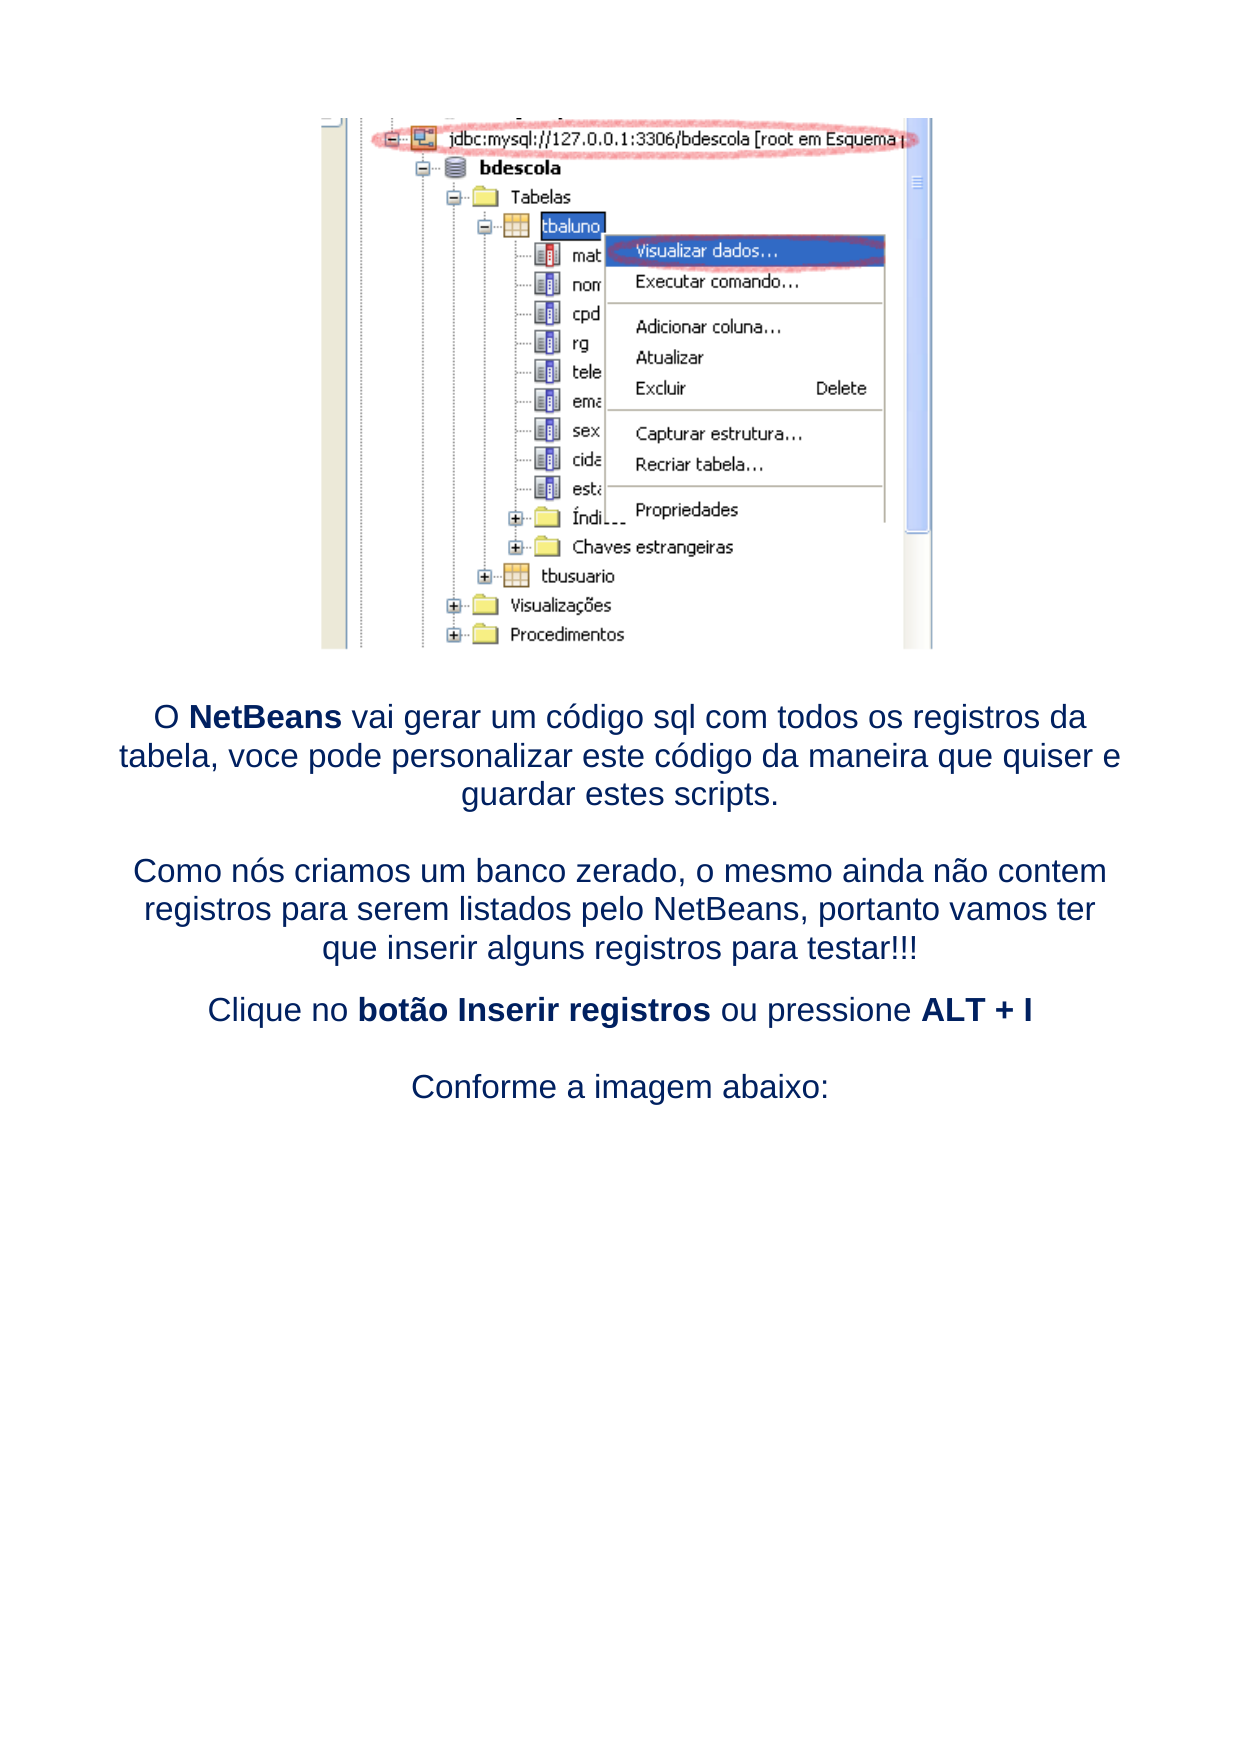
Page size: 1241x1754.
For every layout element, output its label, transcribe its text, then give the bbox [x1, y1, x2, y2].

text O NetBeans vai gerar um código sql com todos os registros da tabela, voce pode personalizar este código da maneira que quiser e guardar estes scripts. [118, 697, 1122, 812]
text Conforme a imagem abaixo: [118, 1067, 1122, 1106]
text Clique no botão Inserir registros ou pressione ALT + I [118, 990, 1122, 1029]
text Como nós criamos um banco zerado, o mesmo ainda não contem registros para serem listados pelo NetBeans, portanto vamos ter que inserir alguns registros para testar!!! [118, 851, 1122, 966]
